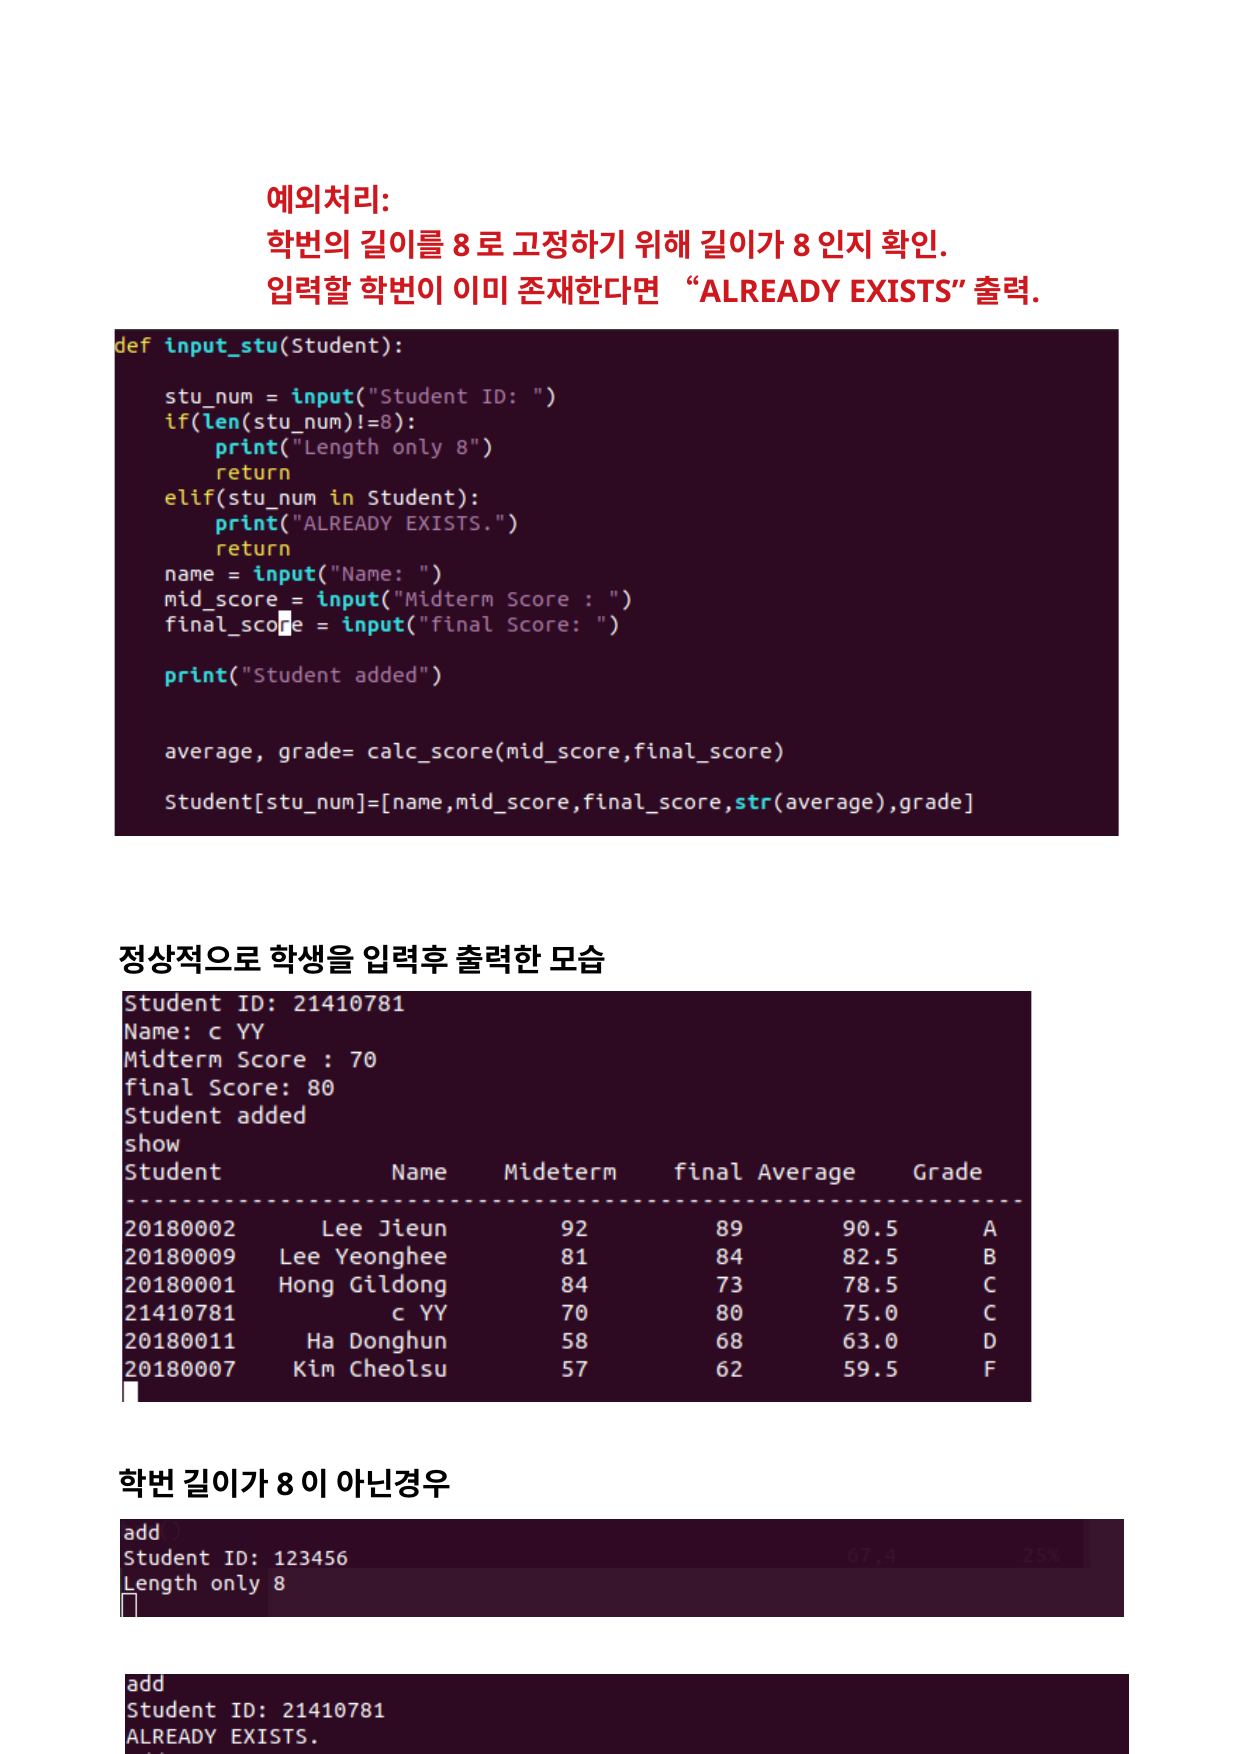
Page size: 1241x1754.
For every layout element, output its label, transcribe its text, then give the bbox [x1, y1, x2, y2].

picture [122, 991, 1032, 1402]
picture [114, 329, 1119, 836]
text 정상적으로 학생을 입력후 출력한 모습 [118, 935, 1122, 980]
text 예외처리: [118, 175, 1122, 220]
text 학번 길이가 8이 아닌경우 [118, 1459, 1122, 1504]
picture [125, 1674, 1129, 1754]
picture [120, 1519, 1124, 1617]
text 입력할 학번이 이미 존재한다면 “ALREADY EXISTS” 출력. [118, 266, 1122, 311]
text 학번의 길이를 8로 고정하기 위해 길이가 8인지 확인. [118, 220, 1122, 266]
